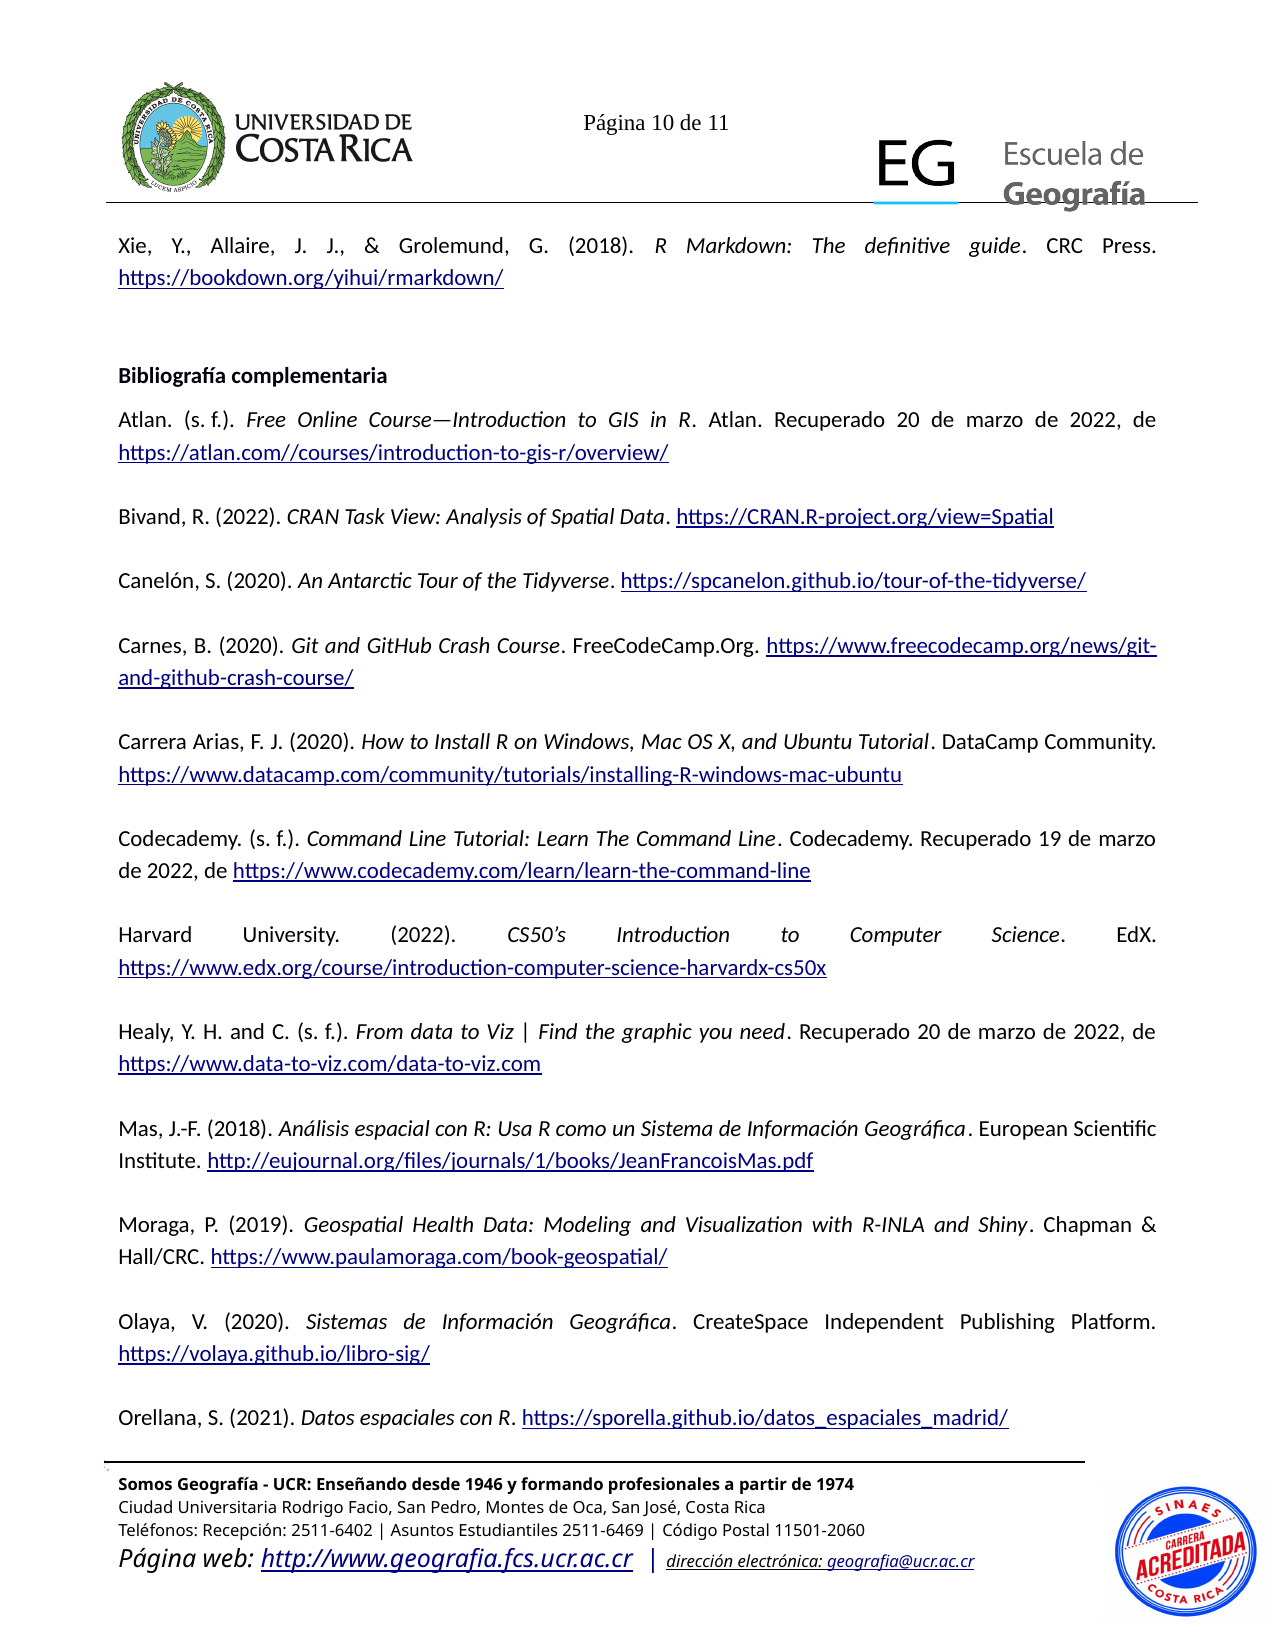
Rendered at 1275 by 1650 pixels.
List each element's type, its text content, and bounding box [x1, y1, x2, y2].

text Codecademy. (s. f.). Command Line Tutorial: Learn The Command Line. Codecademy. Recuperado 19 de marzo de 2022, de https://www.codecademy.com/learn/learn-the-command-line [118, 824, 1157, 884]
picture [849, 96, 1169, 247]
picture [1101, 1482, 1274, 1622]
text Canelón, S. (2020). An Antarctic Tour of the Tidyverse. https://spcanelon.github.io/tour-of-the-tidyverse/ [118, 567, 1157, 594]
text Olaya, V. (2020). Sistemas de Información Geográfica. CreateSpace Independent Publishing Platform. https://volaya.github.io/libro-sig/ [118, 1307, 1157, 1367]
text Bibliografía complementaria [118, 361, 1157, 389]
picture [118, 76, 417, 197]
text Healy, Y. H. and C. (s. f.). From data to Viz | Find the graphic you need. Recuperado 20 de marzo de 2022, de https://www.data-to-viz.com/data-to-viz.com [118, 1017, 1157, 1077]
text Atlan. (s. f.). Free Online Course—Introduction to GIS in R. Atlan. Recuperado 20 de marzo de 2022, de https://atlan.com//courses/introduction-to-gis-r/overview/ [118, 406, 1157, 466]
text Bivand, R. (2022). CRAN Task View: Analysis of Spatial Data. https://CRAN.R-project.org/view=Spatial [118, 502, 1157, 530]
text Mas, J.-F. (2018). Análisis espacial con R: Usa R como un Sistema de Información Geográfica. European Scientific Institute. http://eujournal.org/files/journals/1/books/JeanFrancoisMas.pdf [118, 1114, 1157, 1174]
text Moraga, P. (2019). Geospatial Health Data: Modeling and Visualization with R-INLA and Shiny. Chapman & Hall/CRC. https://www.paulamoraga.com/book-geospatial/ [118, 1210, 1157, 1271]
text Carrera Arias, F. J. (2020). How to Install R on Windows, Mac OS X, and Ubuntu Tutorial. DataCamp Community. https://www.datacamp.com/community/tutorials/installing-R-windows-mac-ubuntu [118, 727, 1157, 788]
text Harvard University. (2022). CS50’s Introduction to Computer Science. EdX. https://www.edx.org/course/introduction-computer-science-harvardx-cs50x [118, 921, 1157, 981]
text Carnes, B. (2020). Git and GitHub Crash Course. FreeCodeCamp.Org. https://www.freecodecamp.org/news/git-and-github-crash-course/ [118, 631, 1157, 691]
text Xie, Y., Allaire, J. J., & Grolemund, G. (2018). R Markdown: The definitive guide. CRC Press. https://bookdown.org/yihui/rmarkdown/ [118, 231, 1157, 292]
picture [103, 1452, 110, 1479]
text Orellana, S. (2021). Datos espaciales con R. https://sporella.github.io/datos_espaciales_madrid/ [118, 1403, 1157, 1431]
